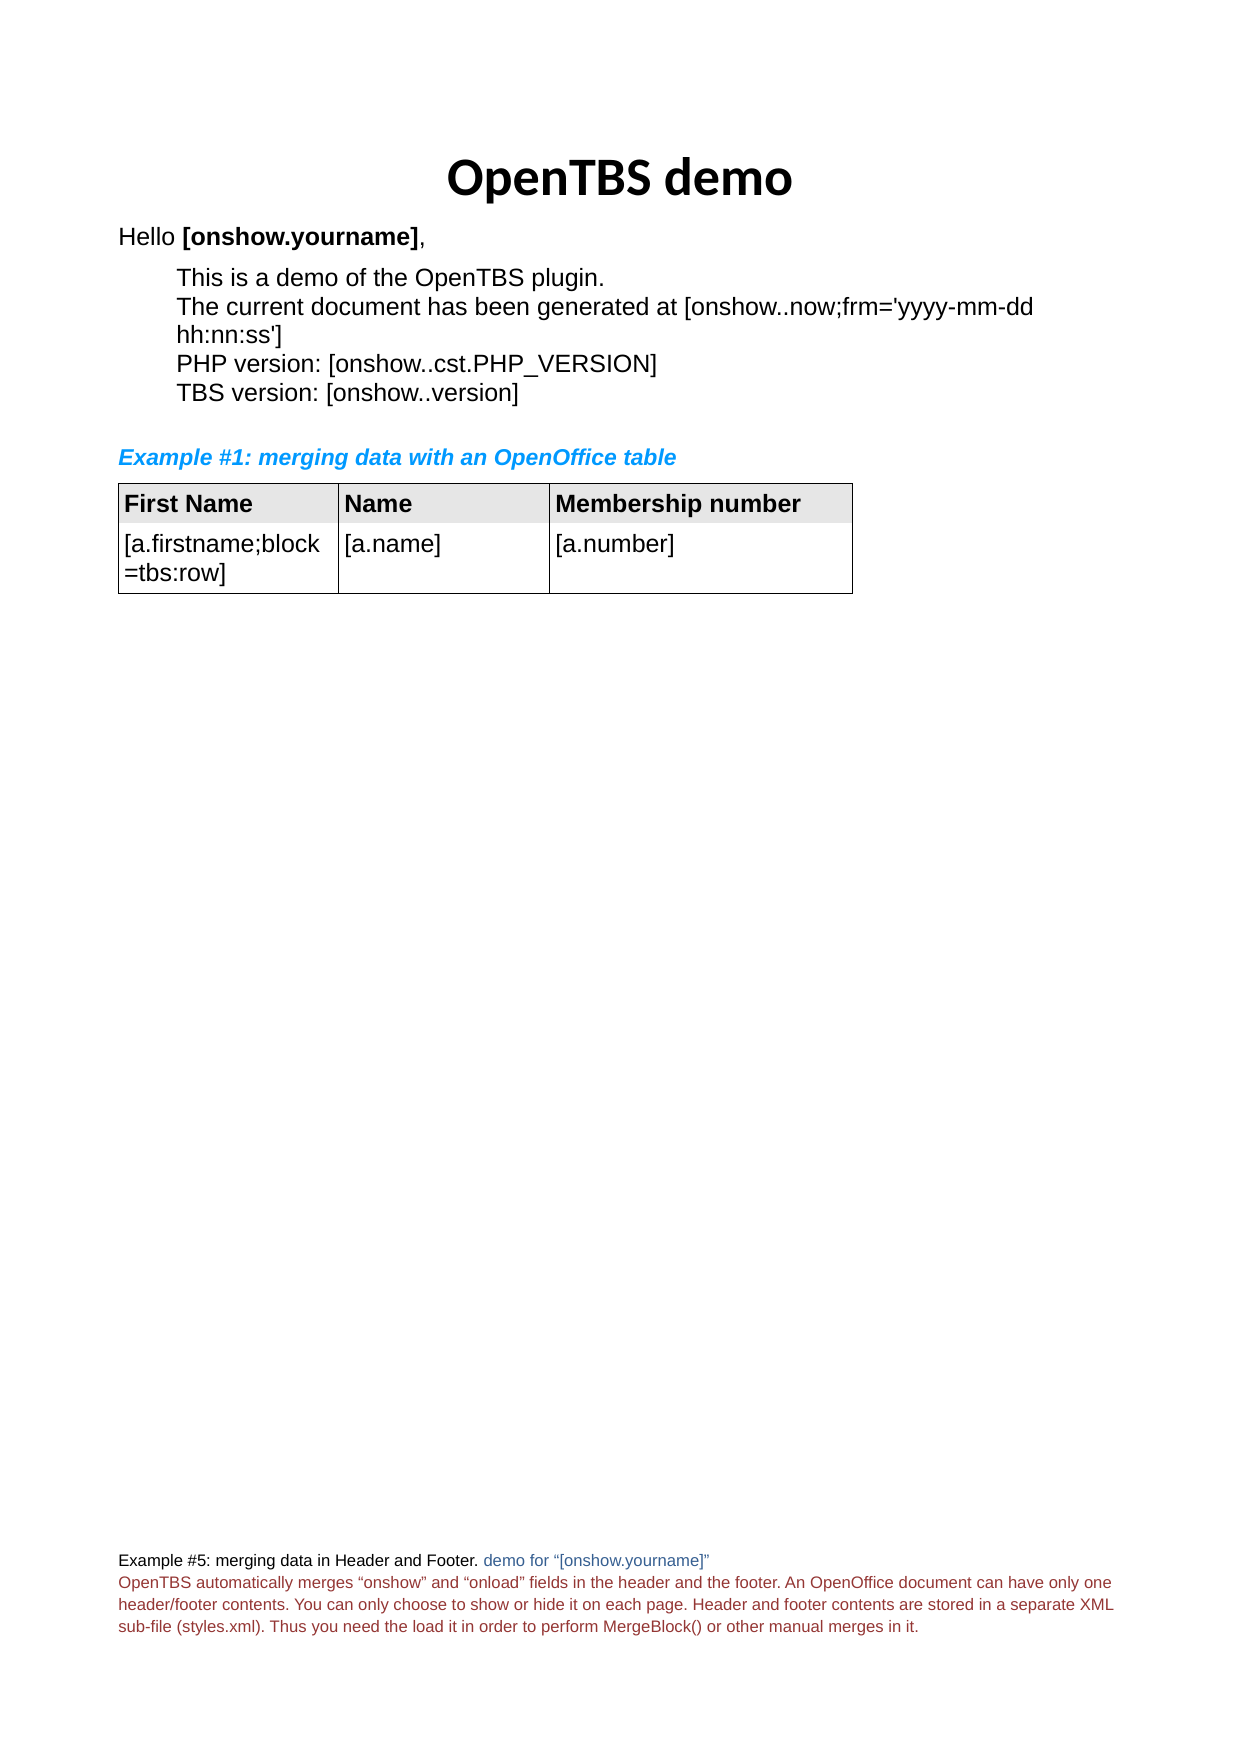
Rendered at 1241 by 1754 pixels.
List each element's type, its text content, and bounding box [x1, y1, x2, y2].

table_header First Name [119, 484, 338, 523]
subtitle Example #1: merging data with an OpenOffice table [118, 444, 1122, 471]
text This is a demo of the OpenTBS plugin. The current document has been generated at [onshow..now;frm='yyyy-mm-dd hh:nn:ss'] PHP version: [onshow..cst.PHP_VERSION] TBS version: [onshow..version] [176, 263, 1122, 407]
table_cell [a.number] [550, 524, 852, 592]
text Hello [onshow.yourname], [118, 222, 1122, 251]
table_header Name [339, 484, 549, 523]
table_cell [a.name] [339, 524, 549, 592]
table_header Membership number [550, 484, 852, 523]
table_cell [a.firstname;block=tbs:row] [119, 524, 338, 592]
subtitle OpenTBS demo [118, 143, 1122, 209]
